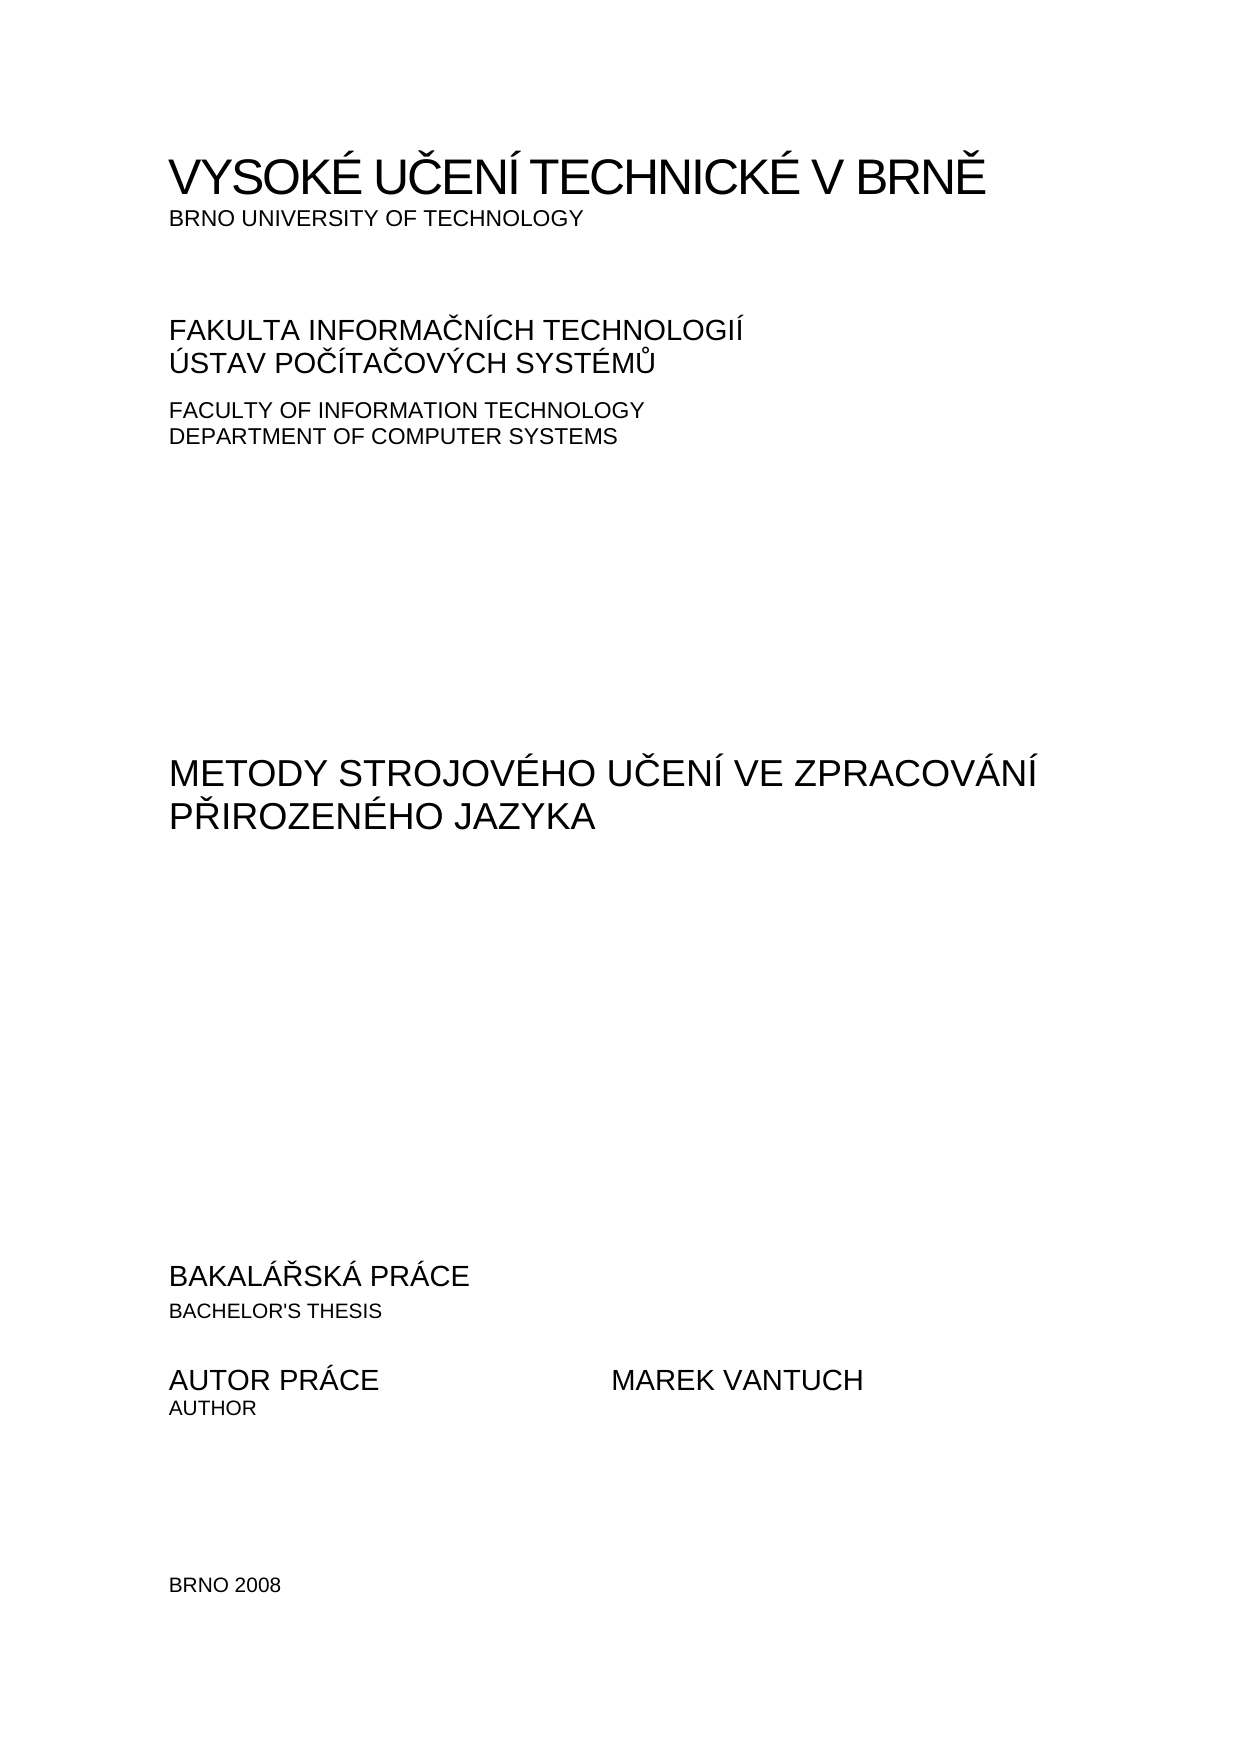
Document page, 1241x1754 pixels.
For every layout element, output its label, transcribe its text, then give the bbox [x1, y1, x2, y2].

subtitle BACHELOR's thesis [169, 1299, 1106, 1323]
text FAKULTA INFORMAČNÍCH TECHNOLOGIÍ [169, 313, 1106, 346]
subtitle BAKALÁŘSKÁ PRÁCE [169, 1259, 1106, 1293]
text BRNO 2008 [169, 1477, 1106, 1597]
text ÚSTAV POČÍTAČOVÝCH SYSTÉMŮ [169, 346, 1106, 380]
text AUTHOR [169, 1396, 1106, 1420]
text Metody strojového učení ve zpracování přirozeného jazyka [169, 751, 1106, 838]
text BRNO UNIVERSITY OF TECHNOLOGY [169, 205, 1106, 231]
text AUTOR PRÁCE MAREK VANTUCH [169, 1363, 1106, 1396]
text FACULTY OF INFORMATION TECHNOLOGY [169, 397, 1106, 423]
text VYSOKÉ UČENÍ TECHNICKÉ V BRNĚ [169, 148, 1106, 205]
text DEPARTMENT OF COMPUTER SYSTEMS [169, 423, 1106, 449]
